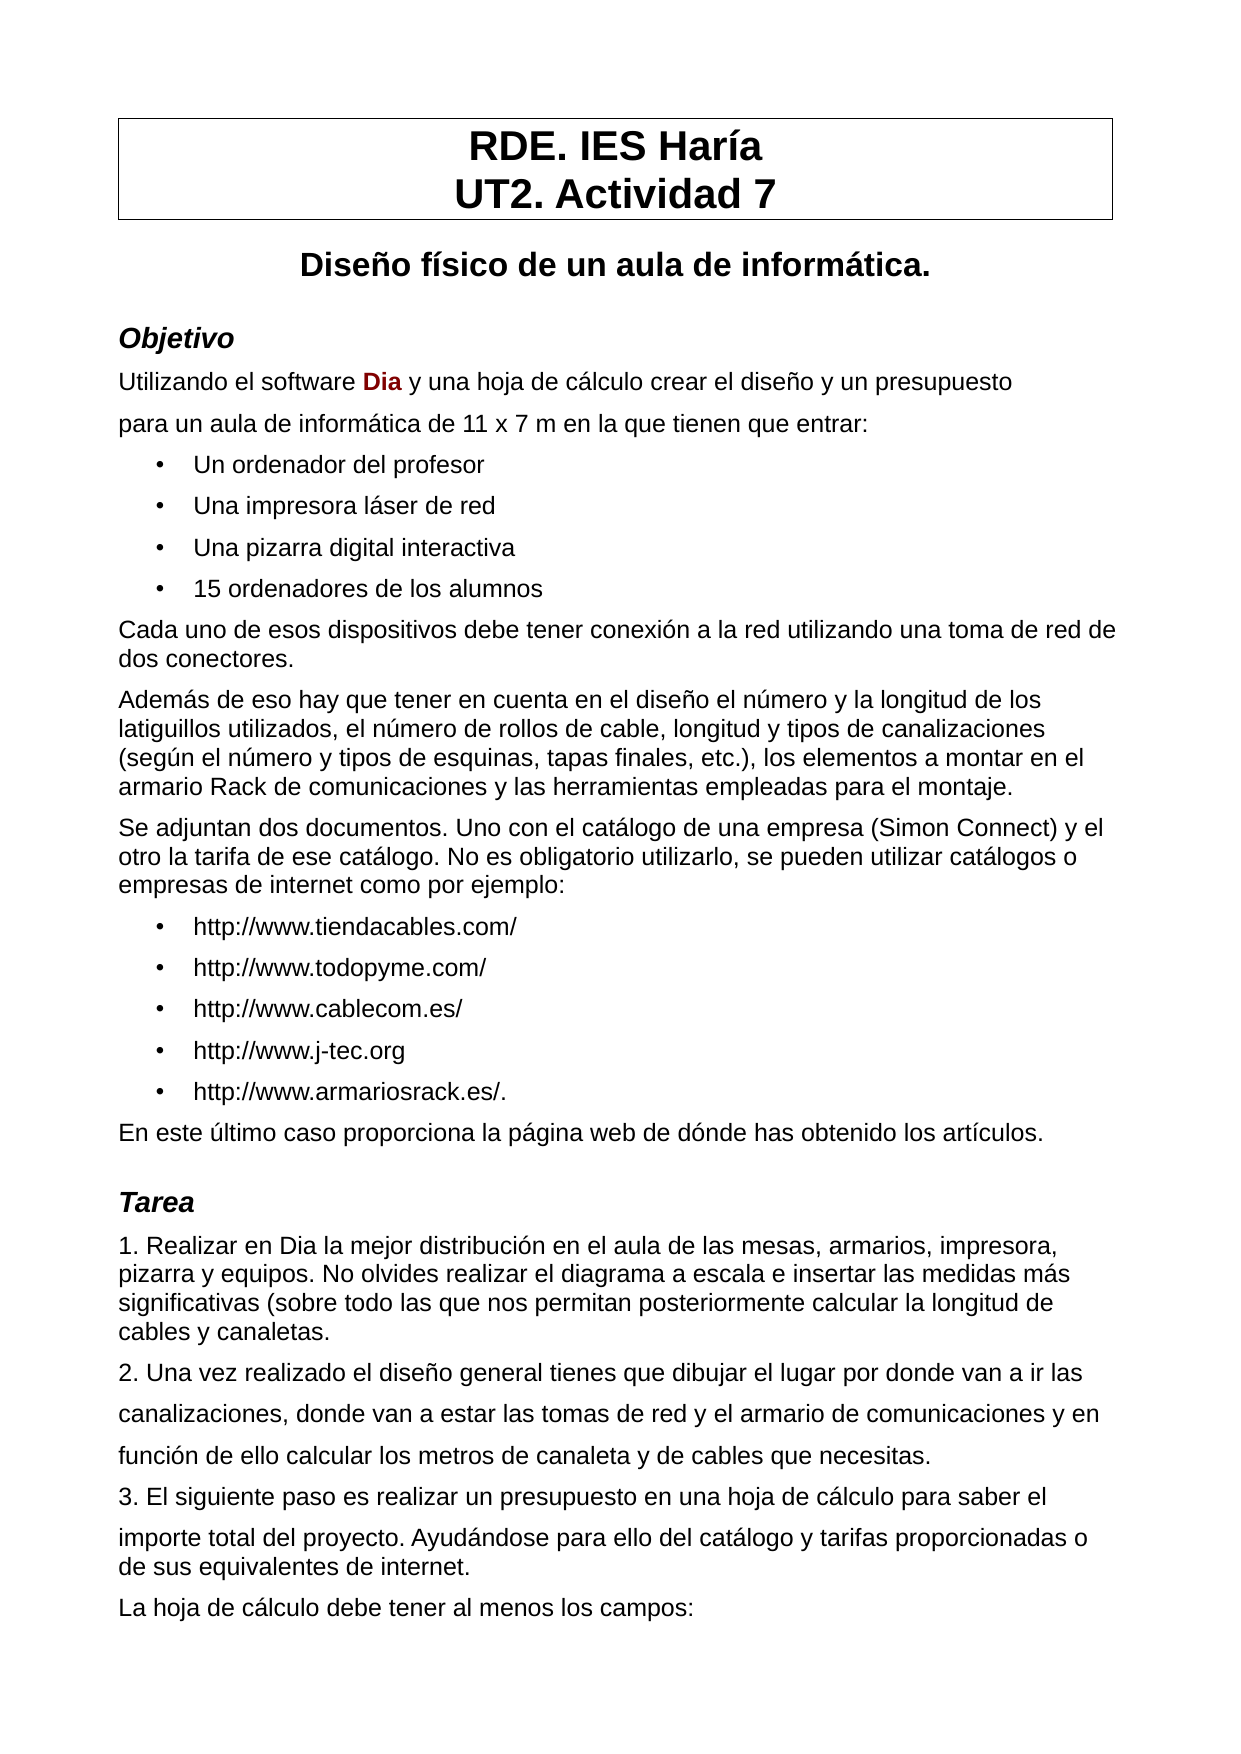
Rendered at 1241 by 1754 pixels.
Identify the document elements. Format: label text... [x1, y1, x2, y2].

list Una impresora láser de red [156, 491, 1122, 520]
list http://www.tiendacables.com/ [156, 912, 1122, 940]
list http://www.todopyme.com/ [156, 953, 1122, 982]
text RDE. IES Haría [119, 119, 1112, 166]
text Además de eso hay que tener en cuenta en el diseño el número y la longitud de los latiguillos utilizados, el número de rollos de cable, longitud y tipos de canalizaciones (según el número y tipos de esquinas, tapas finales, etc.), los elementos a montar en el armario Rack de comunicaciones y las herramientas empleadas para el montaje. [118, 685, 1122, 800]
subtitle Diseño físico de un aula de informática. [118, 245, 1122, 284]
list Un ordenador del profesor [156, 450, 1122, 479]
text UT2. Actividad 7 [119, 166, 1112, 219]
text 2. Una vez realizado el diseño general tienes que dibujar el lugar por donde van a ir las [118, 1358, 1122, 1387]
text En este último caso proporciona la página web de dónde has obtenido los artículos. [118, 1118, 1122, 1147]
text función de ello calcular los metros de canaleta y de cables que necesitas. [118, 1441, 1122, 1469]
text Utilizando el software Dia y una hoja de cálculo crear el diseño y un presupuesto [118, 367, 1122, 396]
list http://www.armariosrack.es/. [156, 1077, 1122, 1106]
list http://www.j-tec.org [156, 1036, 1122, 1064]
subtitle Tarea [118, 1184, 1122, 1218]
text La hoja de cálculo debe tener al menos los campos: [118, 1593, 1122, 1622]
list Una pizarra digital interactiva [156, 533, 1122, 561]
text Cada uno de esos dispositivos debe tener conexión a la red utilizando una toma de red de dos conectores. [118, 615, 1122, 673]
text para un aula de informática de 11 x 7 m en la que tienen que entrar: [118, 409, 1122, 437]
text Se adjuntan dos documentos. Uno con el catálogo de una empresa (Simon Connect) y el otro la tarifa de ese catálogo. No es obligatorio utilizarlo, se pueden utilizar catálogos o empresas de internet como por ejemplo: [118, 813, 1122, 899]
text 1. Realizar en Dia la mejor distribución en el aula de las mesas, armarios, impresora, pizarra y equipos. No olvides realizar el diagrama a escala e insertar las medidas más significativas (sobre todo las que nos permitan posteriormente calcular la longitud de cables y canaletas. [118, 1231, 1122, 1346]
text importe total del proyecto. Ayudándose para ello del catálogo y tarifas proporcionadas o de sus equivalentes de internet. [118, 1523, 1122, 1581]
list http://www.cablecom.es/ [156, 994, 1122, 1023]
text canalizaciones, donde van a estar las tomas de red y el armario de comunicaciones y en [118, 1399, 1122, 1428]
text 3. El siguiente paso es realizar un presupuesto en una hoja de cálculo para saber el [118, 1482, 1122, 1511]
list 15 ordenadores de los alumnos [156, 574, 1122, 603]
subtitle Objetivo [118, 321, 1122, 355]
